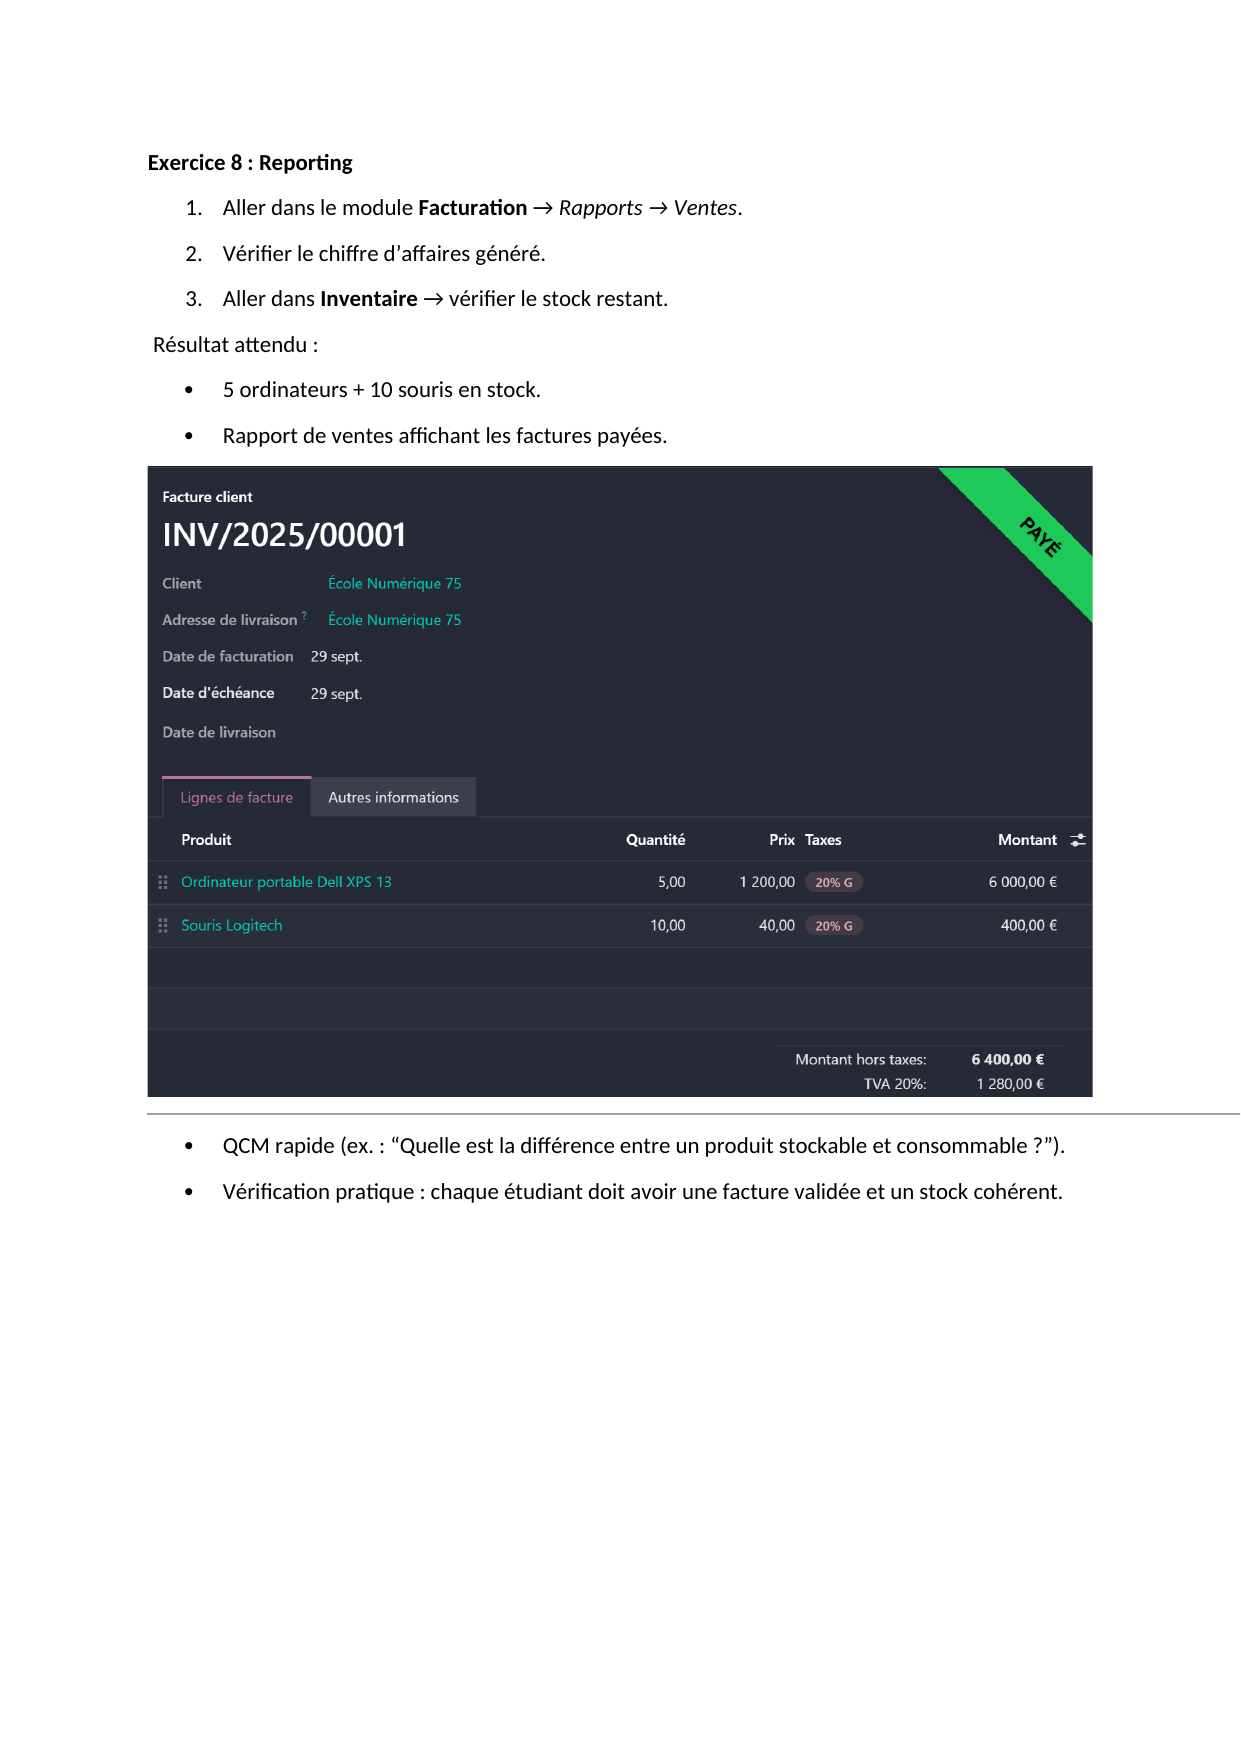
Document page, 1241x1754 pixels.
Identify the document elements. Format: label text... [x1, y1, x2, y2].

list Aller dans le module Facturation → Rapports → Ventes. [185, 193, 1093, 221]
text Exercice 8 : Reporting [148, 148, 1093, 176]
list Vérifier le chiffre d’affaires généré. [185, 239, 1093, 267]
list 5 ordinateurs + 10 souris en stock. [185, 375, 1093, 403]
text Résultat attendu : [148, 330, 1093, 358]
list Rapport de ventes affichant les factures payées. [185, 421, 1093, 449]
list Vérification pratique : chaque étudiant doit avoir une facture validée et un stock cohérent. [185, 1177, 1093, 1205]
list QCM rapide (ex. : “Quelle est la différence entre un produit stockable et consommable ?”). [185, 1132, 1093, 1159]
list Aller dans Inventaire → vérifier le stock restant. [185, 284, 1093, 312]
